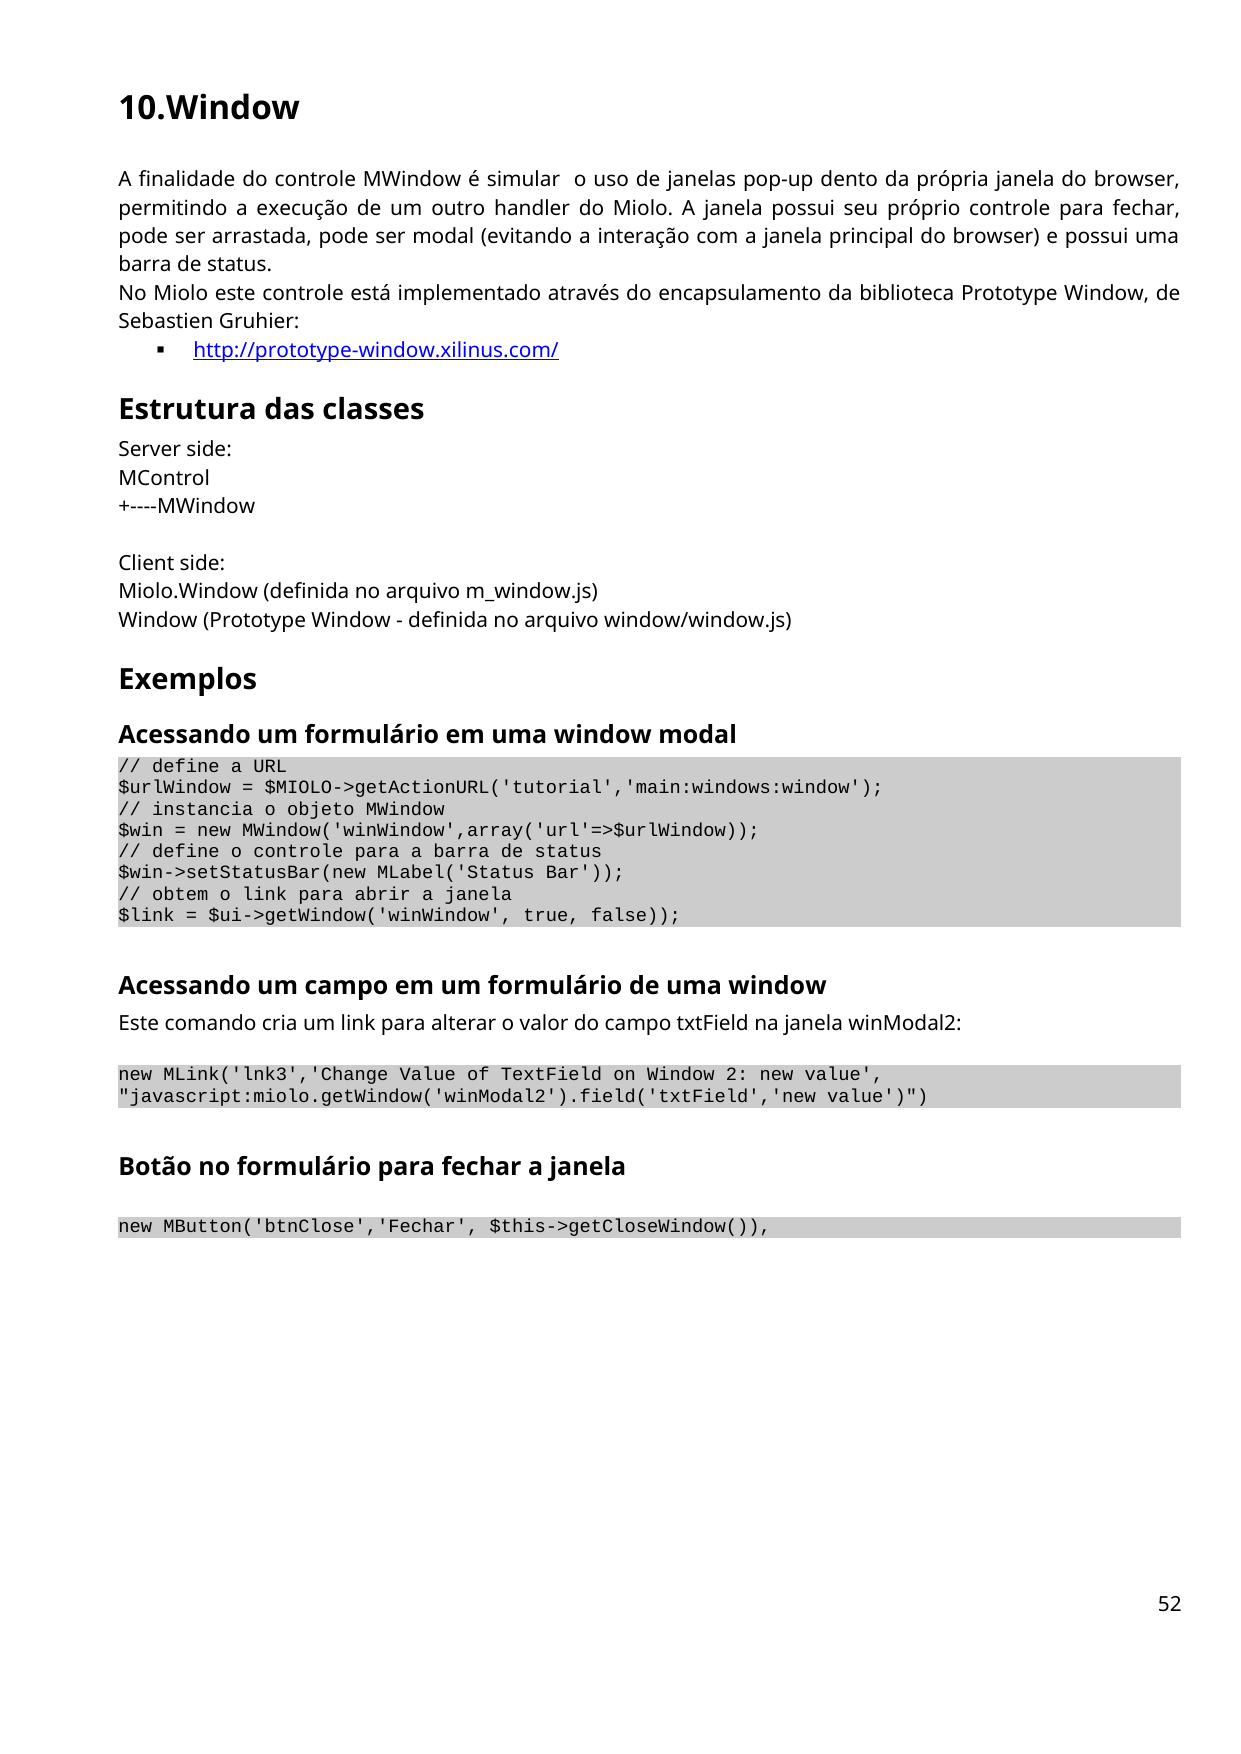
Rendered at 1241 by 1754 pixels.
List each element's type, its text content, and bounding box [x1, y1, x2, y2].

text A finalidade do controle MWindow é simular o uso de janelas pop-up dento da própria janela do browser, permitindo a execução de um outro handler do Miolo. A janela possui seu próprio controle para fechar, pode ser arrastada, pode ser modal (evitando a interação com a janela principal do browser) e possui uma barra de status. [118, 164, 1181, 278]
text $win->setStatusBar(new MLabel('Status Bar')); [118, 863, 1181, 884]
text Este comando cria um link para alterar o valor do campo txtField na janela winModal2: [118, 1008, 1181, 1037]
text Server side: [118, 434, 1181, 463]
subtitle Botão no formulário para fechar a janela [118, 1148, 1181, 1183]
subtitle Estrutura das classes [118, 388, 1181, 428]
list http://prototype-window.xilinus.com/ [156, 335, 1181, 363]
text $win = new MWindow('winWindow',array('url'=>$urlWindow)); [118, 821, 1181, 842]
subtitle Window [118, 84, 1181, 129]
subtitle Exemplos [118, 658, 1181, 698]
subtitle Acessando um formulário em uma window modal [118, 717, 1181, 751]
text new MButton('btnClose','Fechar', $this->getCloseWindow()), [118, 1217, 1181, 1238]
text MControl [118, 463, 1181, 491]
text +----MWindow [118, 491, 1181, 519]
text // obtem o link para abrir a janela [118, 884, 1181, 906]
text Client side: [118, 548, 1181, 576]
text new MLink('lnk3','Change Value of TextField on Window 2: new value', "javascript:miolo.getWindow('winModal2').field('txtField','new value')") [118, 1065, 1181, 1108]
text // define a URL [118, 757, 1181, 778]
text Window (Prototype Window - definida no arquivo window/window.js) [118, 605, 1181, 633]
text $link = $ui->getWindow('winWindow', true, false)); [118, 906, 1181, 927]
text // instancia o objeto MWindow [118, 799, 1181, 821]
text // define o controle para a barra de status [118, 842, 1181, 863]
subtitle Acessando um campo em um formulário de uma window [118, 968, 1181, 1002]
text Miolo.Window (definida no arquivo m_window.js) [118, 576, 1181, 605]
text $urlWindow = $MIOLO->getActionURL('tutorial','main:windows:window'); [118, 778, 1181, 799]
text No Miolo este controle está implementado através do encapsulamento da biblioteca Prototype Window, de Sebastien Gruhier: [118, 278, 1181, 335]
